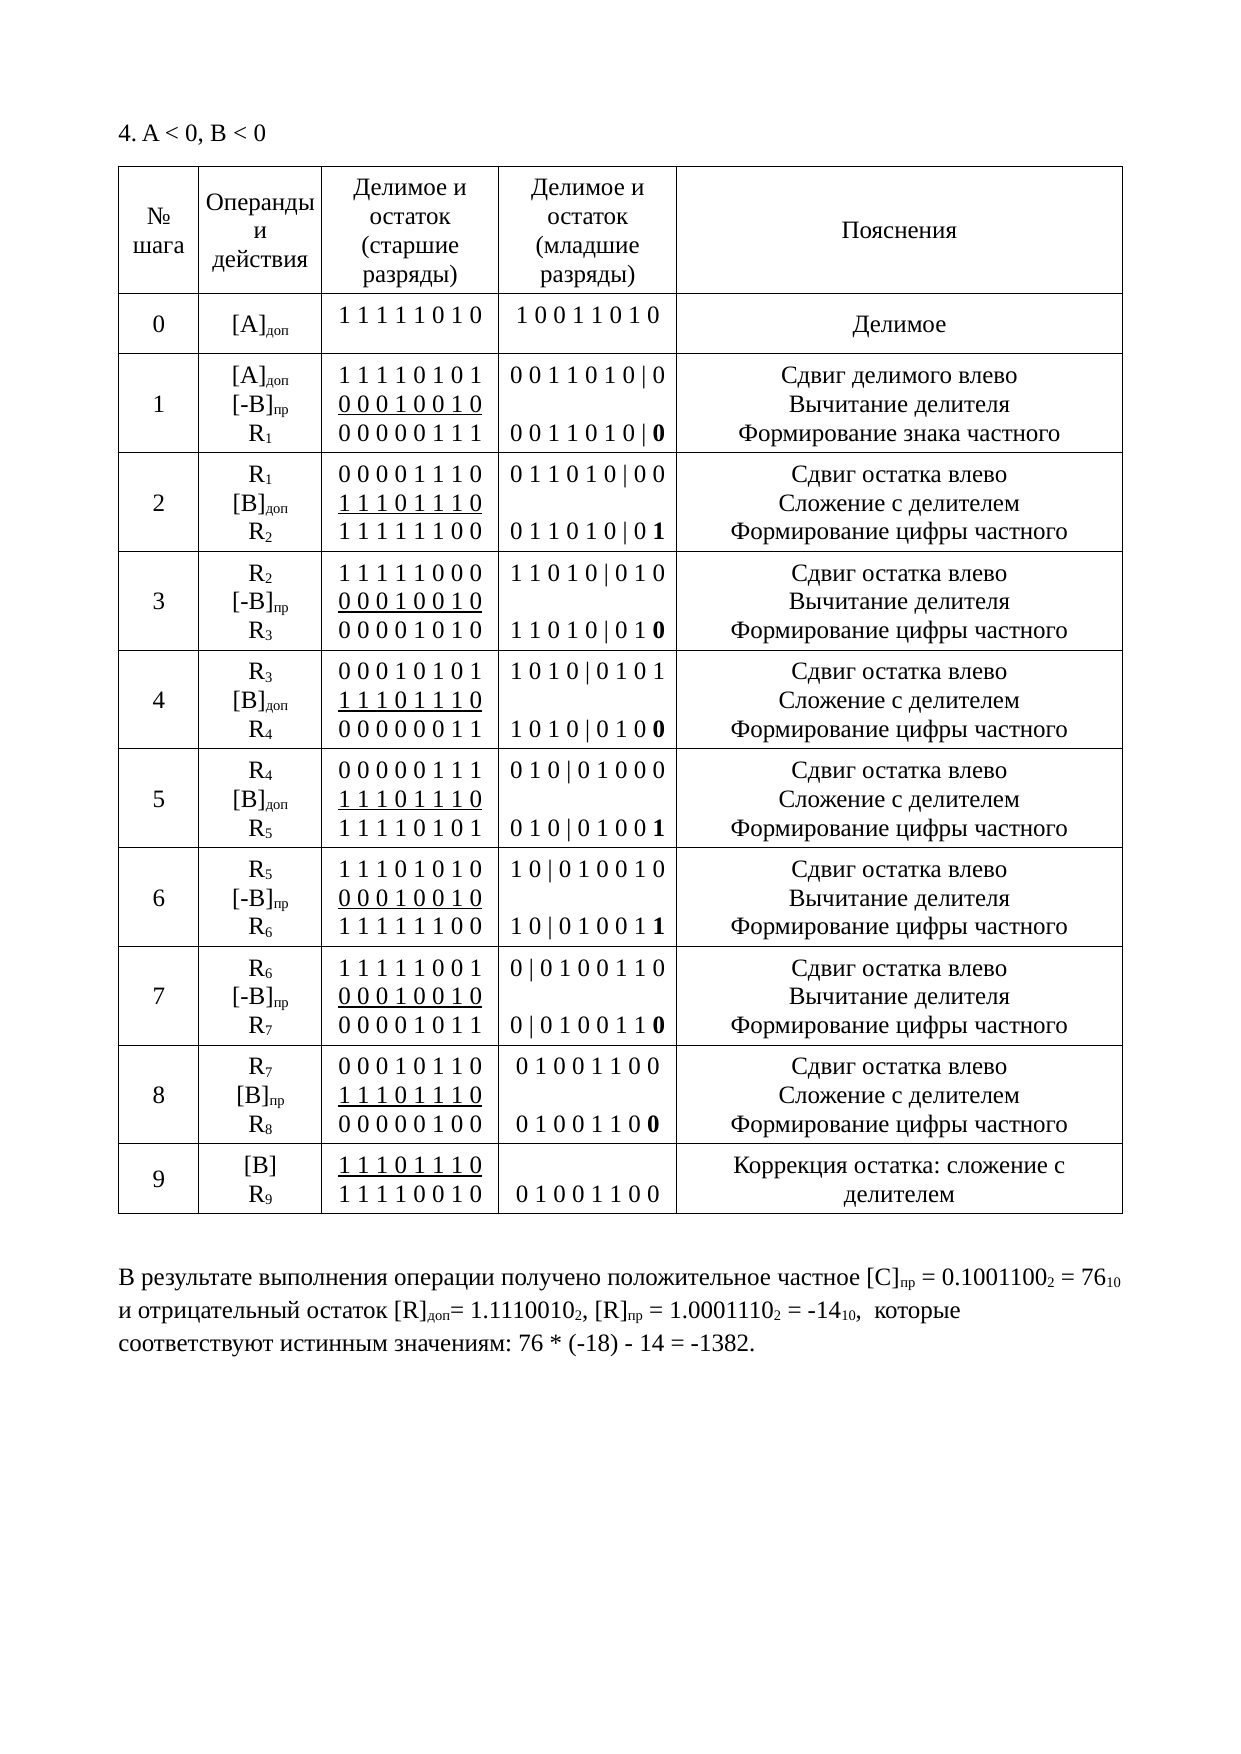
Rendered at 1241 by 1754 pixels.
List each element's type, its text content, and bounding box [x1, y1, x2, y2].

table_cell 0 0 0 1 0 1 1 0 1 1 1 0 1 1 1 0 0 0 0 0 0 1 0 0 [322, 1046, 498, 1143]
table_cell 1 0 1 0 | 0 1 0 1 1 0 1 0 | 0 1 0 0 [499, 651, 676, 748]
table_cell Коррекция остатка: сложение с делителем [677, 1144, 1122, 1213]
table_cell Сдвиг остатка влево Вычитание делителя Формирование цифры частного [677, 848, 1122, 946]
table_cell 5 [119, 749, 198, 847]
table_cell 8 [119, 1046, 198, 1143]
table_header № шага [119, 167, 198, 293]
table_cell R5 [-B]пр R6 [199, 848, 321, 946]
table_cell 4 [119, 651, 198, 748]
table_cell 6 [119, 848, 198, 946]
table_cell 9 [119, 1144, 198, 1213]
table_cell 1 0 0 1 1 0 1 0 [499, 294, 676, 353]
table_cell 0 [119, 294, 198, 353]
table_cell [B] R9 [199, 1144, 321, 1213]
table_cell 1 1 1 0 1 1 1 0 1 1 1 1 0 0 1 0 [322, 1144, 498, 1213]
table_cell Сдвиг остатка влево Вычитание делителя Формирование цифры частного [677, 552, 1122, 649]
table_cell 0 1 0 0 1 1 0 0 [499, 1144, 676, 1213]
table_cell 0 1 0 0 1 1 0 0 0 1 0 0 1 1 0 0 [499, 1046, 676, 1143]
table_cell 0 | 0 1 0 0 1 1 0 0 | 0 1 0 0 1 1 0 [499, 947, 676, 1044]
table_cell R2 [-B]пр R3 [199, 552, 321, 649]
table_cell 2 [119, 453, 198, 551]
table_cell 0 1 0 | 0 1 0 0 0 0 1 0 | 0 1 0 0 1 [499, 749, 676, 847]
table_cell 0 0 0 0 0 1 1 1 1 1 1 0 1 1 1 0 1 1 1 1 0 1 0 1 [322, 749, 498, 847]
table_cell R3 [B]доп R4 [199, 651, 321, 748]
table_cell 1 1 1 1 1 0 0 1 0 0 0 1 0 0 1 0 0 0 0 0 1 0 1 1 [322, 947, 498, 1044]
table_cell 1 1 1 1 1 0 1 0 [322, 294, 498, 353]
table_header Делимое и остаток (старшие разряды) [322, 167, 498, 293]
table_cell 1 1 1 0 1 0 1 0 0 0 0 1 0 0 1 0 1 1 1 1 1 1 0 0 [322, 848, 498, 946]
table_cell Сдвиг остатка влево Вычитание делителя Формирование цифры частного [677, 947, 1122, 1044]
table_header Операнды и действия [199, 167, 321, 293]
table_cell 0 0 0 1 0 1 0 1 1 1 1 0 1 1 1 0 0 0 0 0 0 0 1 1 [322, 651, 498, 748]
table_cell [A]доп [199, 294, 321, 353]
table_cell 0 0 0 0 1 1 1 0 1 1 1 0 1 1 1 0 1 1 1 1 1 1 0 0 [322, 453, 498, 551]
table_cell Сдвиг остатка влево Сложение с делителем Формирование цифры частного [677, 651, 1122, 748]
table_cell R1 [B]доп R2 [199, 453, 321, 551]
table_cell 1 1 1 1 1 0 0 0 0 0 0 1 0 0 1 0 0 0 0 0 1 0 1 0 [322, 552, 498, 649]
table_cell 1 1 1 1 0 1 0 1 0 0 0 1 0 0 1 0 0 0 0 0 0 1 1 1 [322, 354, 498, 452]
table_cell R6 [-B]пр R7 [199, 947, 321, 1044]
table_cell Сдвиг делимого влево Вычитание делителя Формирование знака частного [677, 354, 1122, 452]
table_cell 1 [119, 354, 198, 452]
text 4. A < 0, B < 0 [118, 118, 1122, 147]
table_header Пояснения [677, 167, 1122, 293]
text В результате выполнения операции получено положительное частное [C]пр = 0.10011002 = 7610 и отрицательный остаток [R]доп= 1.11100102, [R]пр = 1.00011102 = -1410, которые соответствуют истинным значениям: 76 * (-18) - 14 = -1382. [118, 1262, 1122, 1357]
table_cell R4 [B]доп R5 [199, 749, 321, 847]
table_cell R7 [B]пр R8 [199, 1046, 321, 1143]
table_cell Сдвиг остатка влево Сложение с делителем Формирование цифры частного [677, 1046, 1122, 1143]
table_cell 7 [119, 947, 198, 1044]
table_cell 0 0 1 1 0 1 0 | 0 0 0 1 1 0 1 0 | 0 [499, 354, 676, 452]
table_cell Сдвиг остатка влево Сложение с делителем Формирование цифры частного [677, 453, 1122, 551]
table_cell 1 1 0 1 0 | 0 1 0 1 1 0 1 0 | 0 1 0 [499, 552, 676, 649]
table_cell [A]доп [-B]пр R1 [199, 354, 321, 452]
table_cell Сдвиг остатка влево Сложение с делителем Формирование цифры частного [677, 749, 1122, 847]
table_cell 3 [119, 552, 198, 649]
table_cell 0 1 1 0 1 0 | 0 0 0 1 1 0 1 0 | 0 1 [499, 453, 676, 551]
table_header Делимое и остаток (младшие разряды) [499, 167, 676, 293]
table_cell 1 0 | 0 1 0 0 1 0 1 0 | 0 1 0 0 1 1 [499, 848, 676, 946]
table_cell Делимое [677, 294, 1122, 353]
